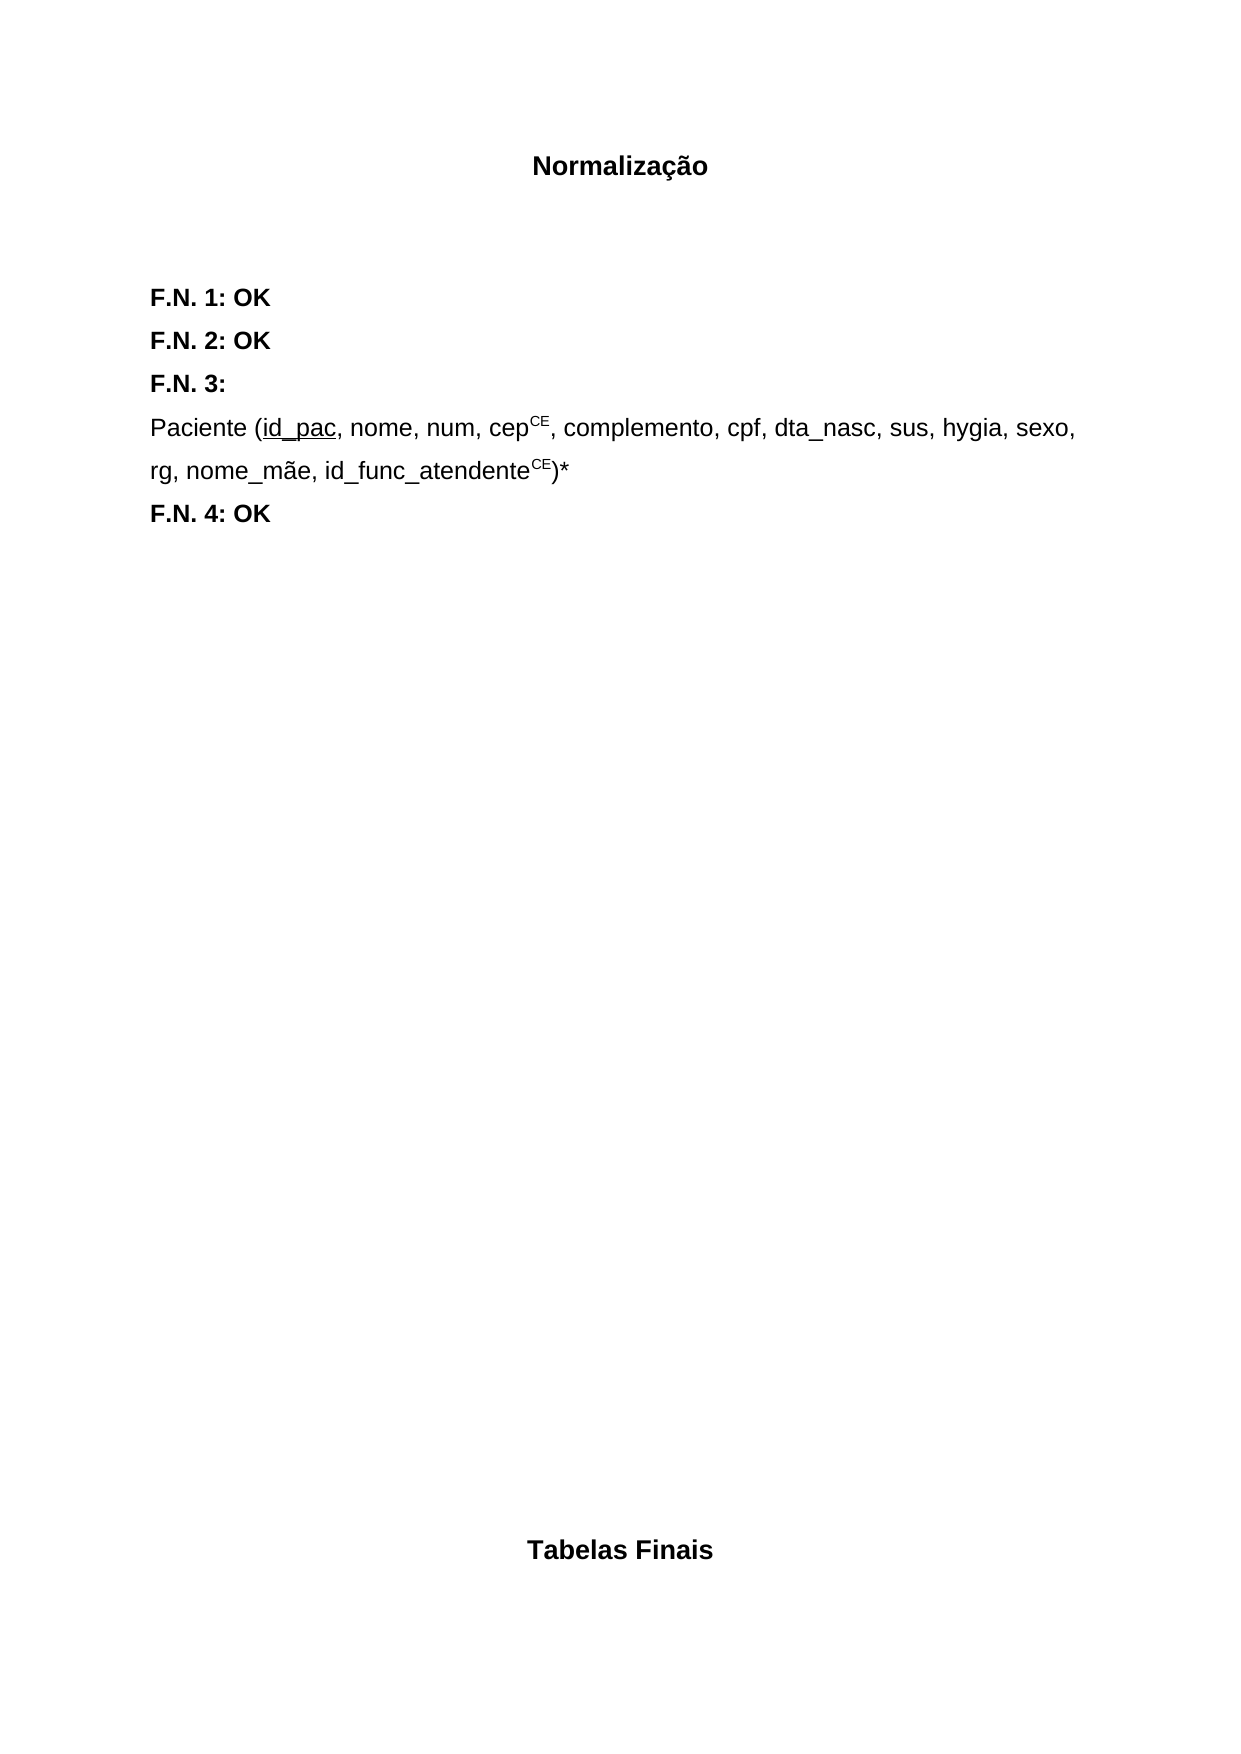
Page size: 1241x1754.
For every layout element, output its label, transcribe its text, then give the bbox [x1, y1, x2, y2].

text Paciente (id_pac, nome, num, cepCE, complemento, cpf, dta_nasc, sus, hygia, sexo, rg, nome_mãe, id_func_atendenteCE)* [150, 412, 1090, 484]
text F.N. 1: OK [150, 283, 1090, 312]
text Normalização [150, 150, 1090, 181]
text Tabelas Finais [150, 1534, 1090, 1565]
text F.N. 3: [150, 369, 1090, 398]
text F.N. 2: OK [150, 326, 1090, 355]
text F.N. 4: OK [150, 499, 1090, 527]
